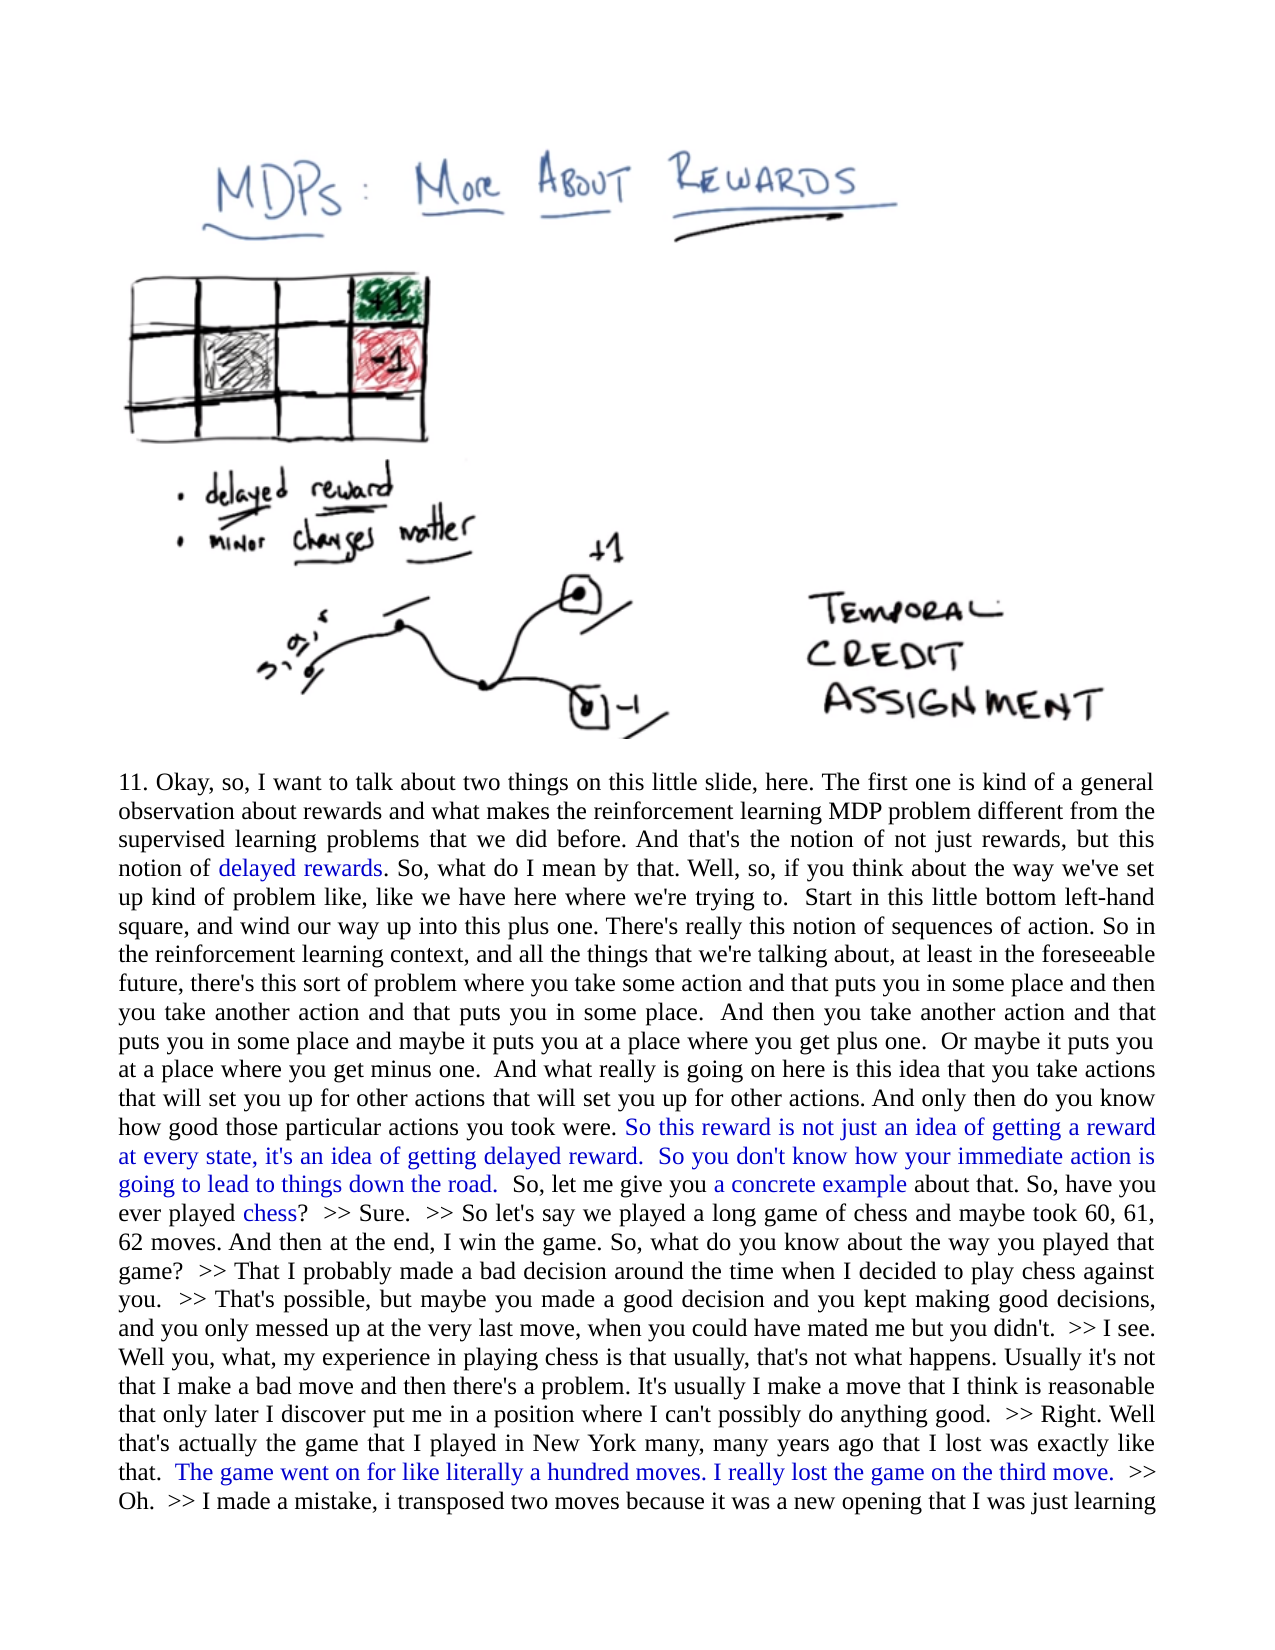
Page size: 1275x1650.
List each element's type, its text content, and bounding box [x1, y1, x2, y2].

picture [118, 146, 1157, 739]
text 11. Okay, so, I want to talk about two things on this little slide, here. The first one is kind of a general observation about rewards and what makes the reinforcement learning MDP problem different from the supervised learning problems that we did before. And that's the notion of not just rewards, but this notion of delayed rewards. So, what do I mean by that. Well, so, if you think about the way we've set up kind of problem like, like we have here where we're trying to. Start in this little bottom left-hand square, and wind our way up into this plus one. There's really this notion of sequences of action. So in the reinforcement learning context, and all the things that we're talking about, at least in the foreseeable future, there's this sort of problem where you take some action and that puts you in some place and then you take another action and that puts you in some place. And then you take another action and that puts you in some place and maybe it puts you at a place where you get plus one. Or maybe it puts you at a place where you get minus one. And what really is going on here is this idea that you take actions that will set you up for other actions that will set you up for other actions. And only then do you know how good those particular actions you took were. So this reward is not just an idea of getting a reward at every state, it's an idea of getting delayed reward. So you don't know how your immediate action is going to lead to things down the road. So, let me give you a concrete example about that. So, have you ever played chess? >> Sure. >> So let's say we played a long game of chess and maybe took 60, 61, 62 moves. And then at the end, I win the game. So, what do you know about the way you played that game? >> That I probably made a bad decision around the time when I decided to play chess against you. >> That's possible, but maybe you made a good decision and you kept making good decisions, and you only messed up at the very last move, when you could have mated me but you didn't. >> I see. Well you, what, my experience in playing chess is that usually, that's not what happens. Usually it's not that I make a bad move and then there's a problem. It's usually I make a move that I think is reasonable that only later I discover put me in a position where I can't possibly do anything good. >> Right. Well that's actually the game that I played in New York many, many years ago that I lost was exactly like that. The game went on for like literally a hundred moves. I really lost the game on the third move. >> Oh. >> I made a mistake, i transposed two moves because it was a new opening that I was just learning [118, 767, 1157, 1514]
